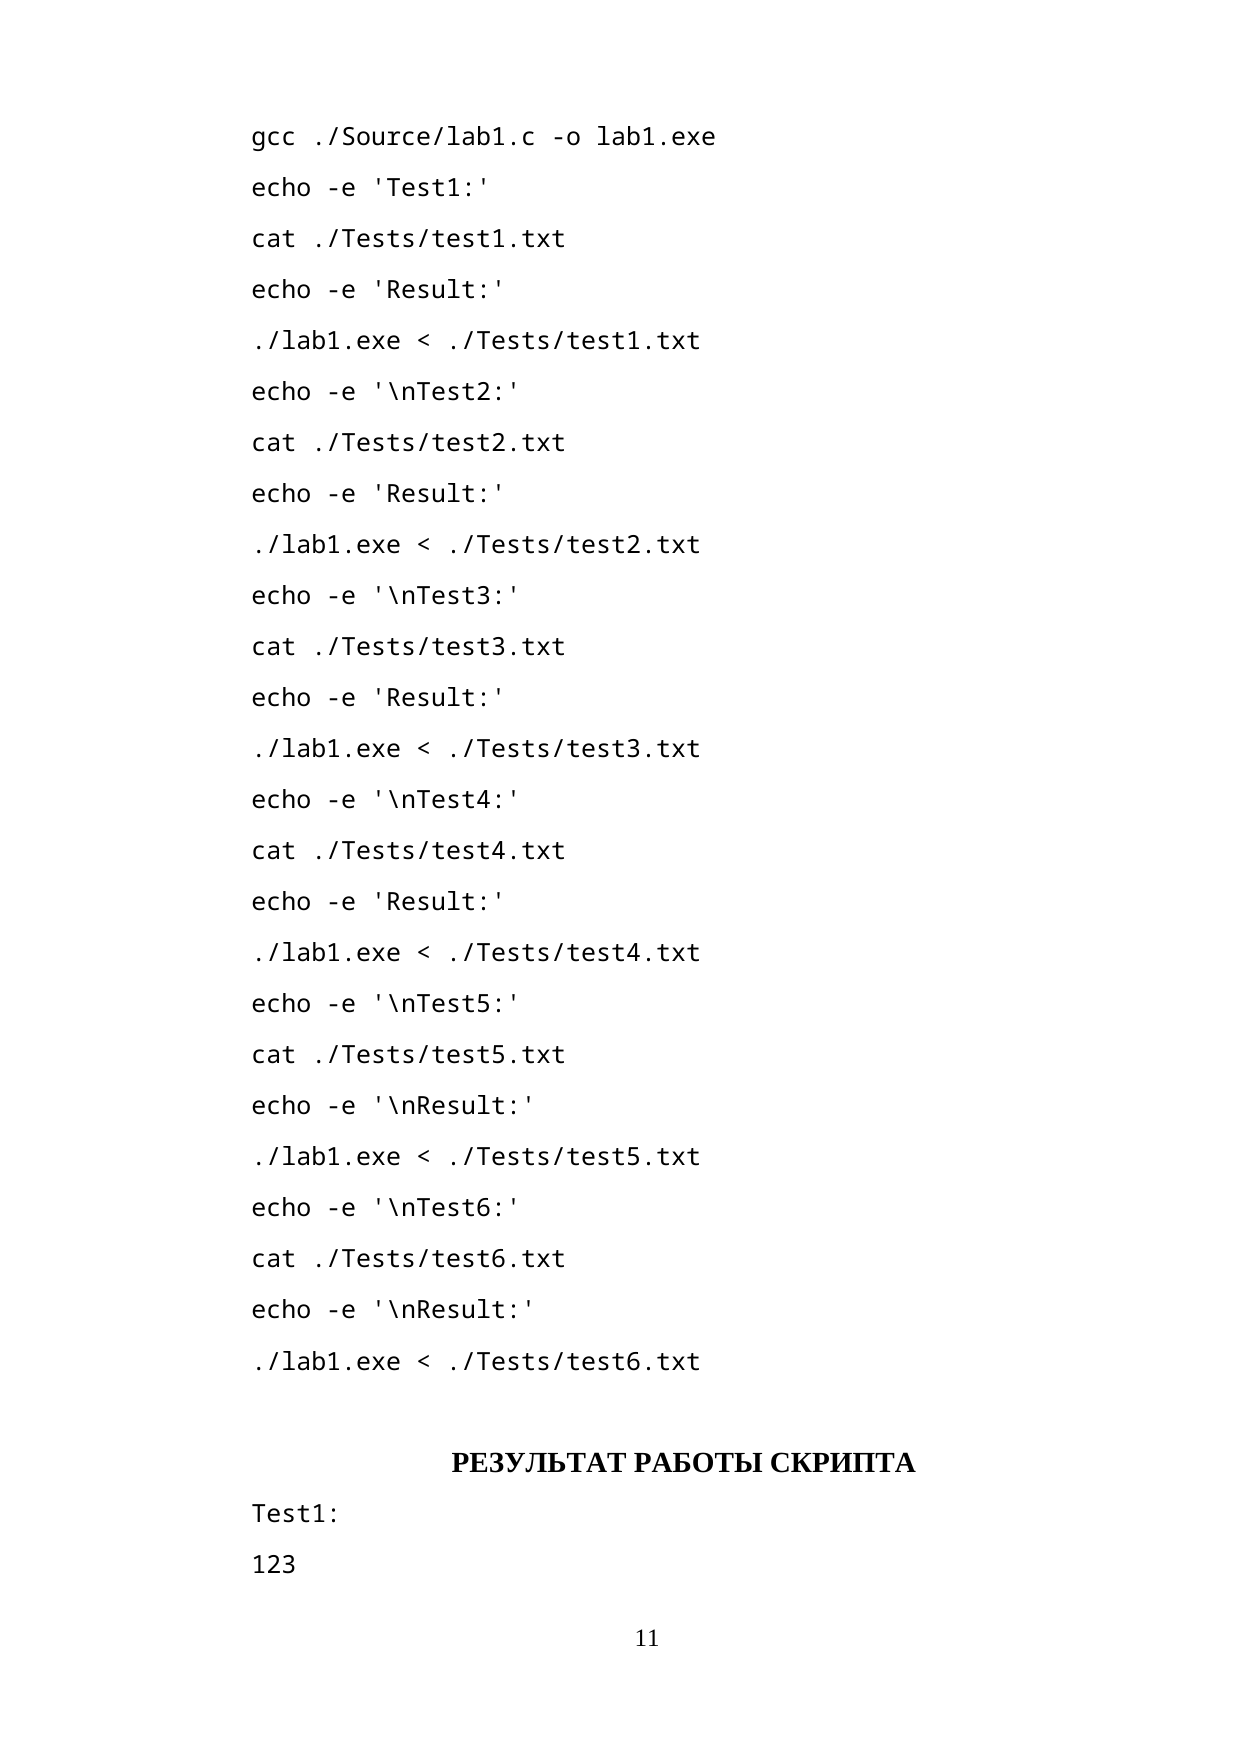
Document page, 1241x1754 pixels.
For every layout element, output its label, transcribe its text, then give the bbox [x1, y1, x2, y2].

text echo -e '\nResult:' [177, 1292, 1116, 1326]
text 123 [177, 1547, 1116, 1581]
text ./lab1.exe < ./Tests/test5.txt [177, 1139, 1116, 1173]
text cat ./Tests/test5.txt [177, 1037, 1116, 1071]
text echo -e 'Test1:' [177, 169, 1116, 203]
text cat ./Tests/test3.txt [177, 628, 1116, 663]
text gcc ./Source/lab1.c -o lab1.exe [177, 118, 1116, 152]
text echo -e '\nResult:' [177, 1088, 1116, 1122]
text echo -e '\nTest6:' [177, 1190, 1116, 1224]
text РЕЗУЛЬТАТ РАБОТЫ СКРИПТА [177, 1445, 1116, 1479]
text echo -e '\nTest4:' [177, 782, 1116, 816]
text echo -e '\nTest5:' [177, 986, 1116, 1020]
text echo -e 'Result:' [177, 679, 1116, 714]
text Test1: [177, 1496, 1116, 1529]
text ./lab1.exe < ./Tests/test2.txt [177, 526, 1116, 561]
text cat ./Tests/test6.txt [177, 1241, 1116, 1275]
text echo -e '\nTest3:' [177, 577, 1116, 612]
text cat ./Tests/test2.txt [177, 424, 1116, 458]
text ./lab1.exe < ./Tests/test1.txt [177, 322, 1116, 356]
text echo -e 'Result:' [177, 475, 1116, 509]
text cat ./Tests/test1.txt [177, 220, 1116, 254]
text ./lab1.exe < ./Tests/test3.txt [177, 731, 1116, 765]
text echo -e '\nTest2:' [177, 373, 1116, 407]
text echo -e 'Result:' [177, 884, 1116, 918]
text ./lab1.exe < ./Tests/test6.txt [177, 1343, 1116, 1377]
text ./lab1.exe < ./Tests/test4.txt [177, 935, 1116, 969]
text echo -e 'Result:' [177, 271, 1116, 305]
text cat ./Tests/test4.txt [177, 833, 1116, 867]
